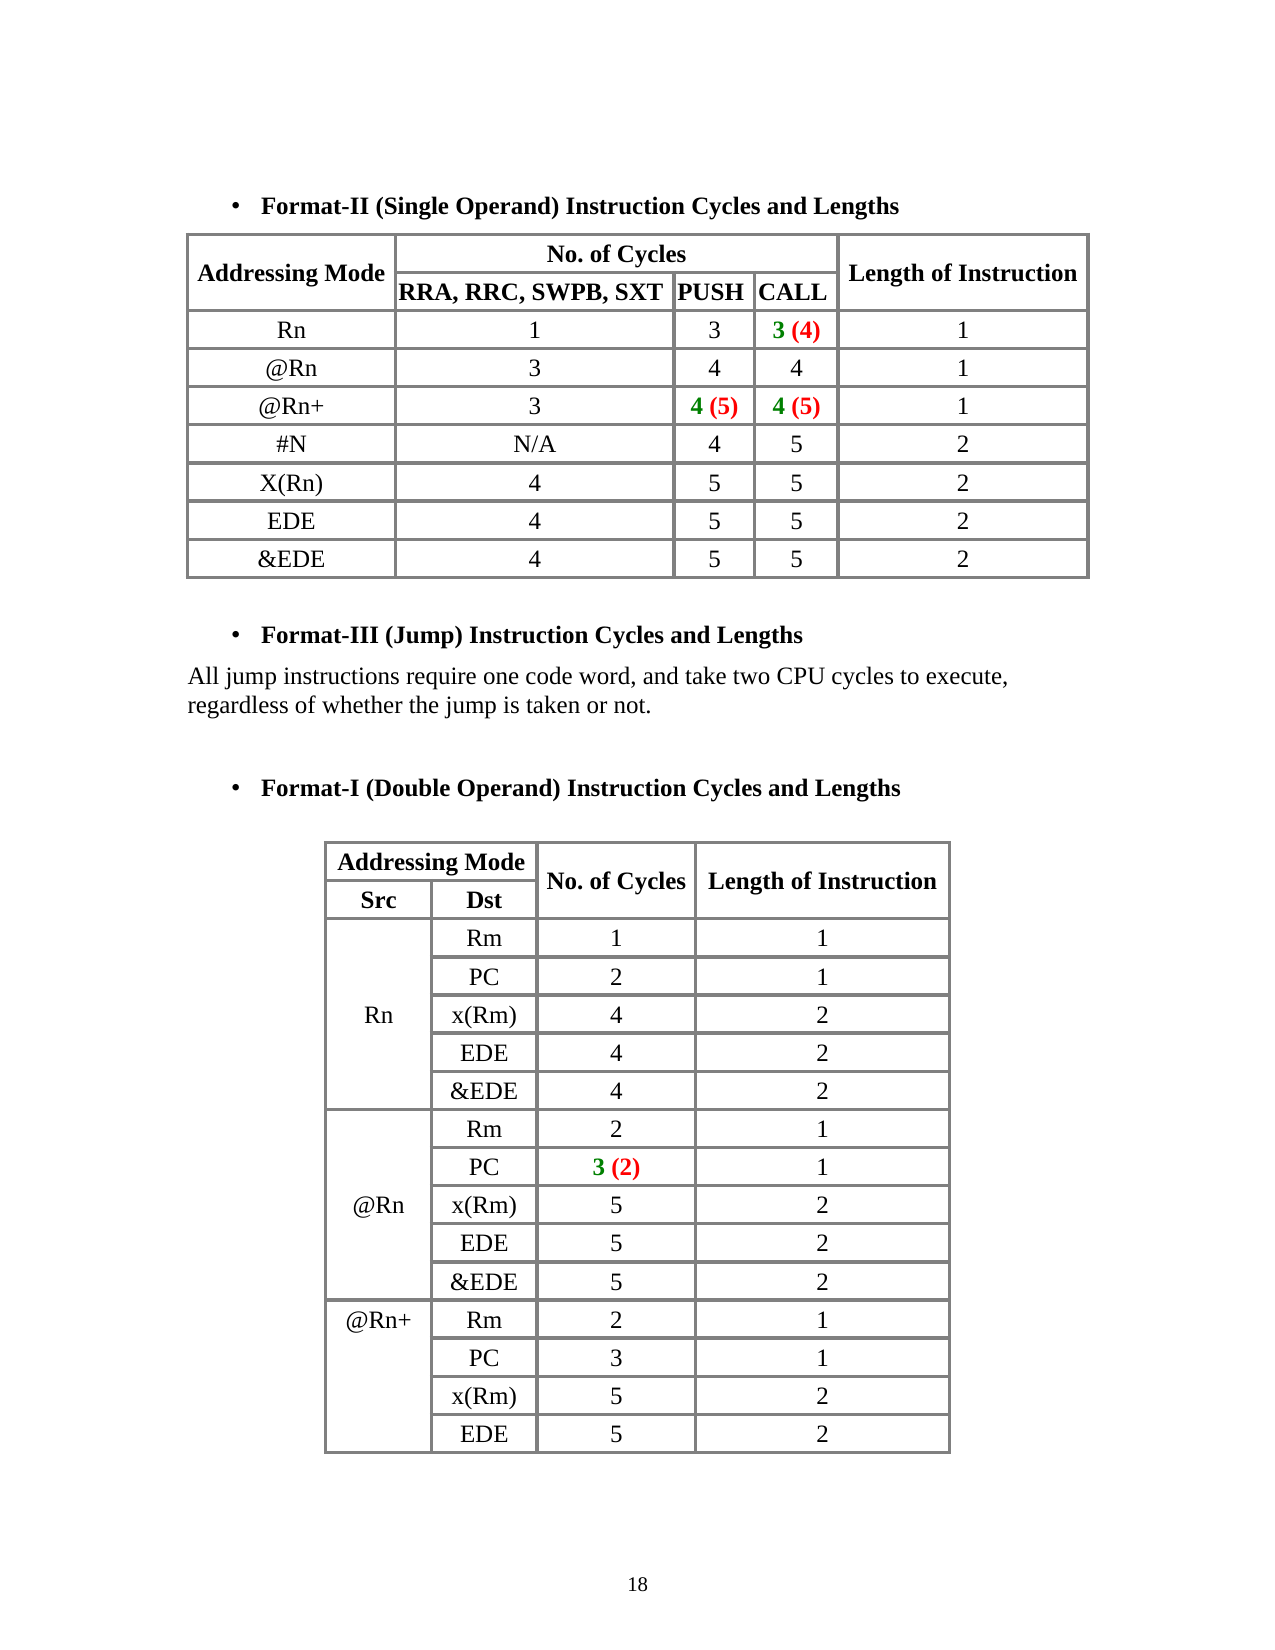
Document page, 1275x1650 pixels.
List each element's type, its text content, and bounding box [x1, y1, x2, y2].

table_cell 2 [840, 426, 1086, 461]
table_cell PC [433, 1340, 535, 1374]
table_cell 5 [756, 465, 836, 499]
table_cell 2 [697, 997, 948, 1031]
table_cell 5 [676, 503, 753, 537]
table_cell PUSH [676, 274, 753, 309]
table_cell Src [327, 882, 430, 917]
table_header Addressing Mode [327, 844, 535, 879]
table_cell 5 [539, 1187, 694, 1222]
table_cell Rm [433, 1111, 535, 1146]
table_header No. of Cycles [539, 844, 694, 917]
table_cell EDE [433, 1225, 535, 1260]
table_cell 2 [697, 1073, 948, 1108]
table_cell Rm [433, 920, 535, 955]
table_cell 4 [756, 350, 836, 385]
table_cell 2 [697, 1035, 948, 1069]
table_cell 5 [676, 465, 753, 499]
table_cell &EDE [189, 541, 394, 576]
table_cell &EDE [433, 1073, 535, 1108]
table_cell 2 [840, 541, 1086, 576]
table_cell 1 [539, 920, 694, 955]
table_cell 2 [539, 959, 694, 993]
table_cell &EDE [433, 1264, 535, 1298]
table_cell 3 (4) [756, 312, 836, 347]
table_cell 1 [697, 1340, 948, 1374]
table_cell 1 [697, 1302, 948, 1336]
table_cell PC [433, 959, 535, 993]
table_cell 1 [840, 350, 1086, 385]
table_cell #N [189, 426, 394, 461]
list Format-I (Double Operand) Instruction Cycles and Lengths [231, 773, 1088, 801]
table_cell X(Rn) [189, 465, 394, 499]
table_cell 2 [697, 1416, 948, 1451]
table_cell 1 [840, 312, 1086, 347]
table_cell @Rn+ [189, 388, 394, 423]
table_cell 2 [840, 465, 1086, 499]
table_cell 1 [697, 920, 948, 955]
table_cell 4 [397, 503, 672, 537]
table_cell 4 [676, 426, 753, 461]
table_cell N/A [397, 426, 672, 461]
table_header No. of Cycles [397, 236, 836, 271]
table_cell Rm [433, 1302, 535, 1336]
table_cell @Rn [327, 1111, 430, 1298]
table_cell 3 [539, 1340, 694, 1374]
list Format-III (Jump) Instruction Cycles and Lengths [231, 620, 1088, 649]
table_cell Rn [189, 312, 394, 347]
table_header Length of Instruction [697, 844, 948, 917]
table_header Length of Instruction [840, 236, 1086, 309]
table_cell 5 [539, 1264, 694, 1298]
table_cell Rn [327, 920, 430, 1108]
table_cell x(Rm) [433, 1378, 535, 1413]
table_cell 4 [539, 997, 694, 1031]
table_cell 3 [397, 350, 672, 385]
table_cell 2 [697, 1187, 948, 1222]
table_cell 4 (5) [756, 388, 836, 423]
table_cell x(Rm) [433, 997, 535, 1031]
table_cell 2 [697, 1378, 948, 1413]
table_header Addressing Mode [189, 236, 394, 309]
table_cell 5 [756, 541, 836, 576]
table_cell 4 [539, 1073, 694, 1108]
table_cell 3 [397, 388, 672, 423]
table_cell 4 [397, 541, 672, 576]
table_cell 1 [697, 959, 948, 993]
table_cell 4 [676, 350, 753, 385]
table_cell RRA, RRC, SWPB, SXT [397, 274, 672, 309]
table_cell EDE [433, 1035, 535, 1069]
table_cell 3 (2) [539, 1149, 694, 1184]
table_cell PC [433, 1149, 535, 1184]
list Format-II (Single Operand) Instruction Cycles and Lengths [231, 191, 1088, 220]
table_cell 4 [539, 1035, 694, 1069]
table_cell x(Rm) [433, 1187, 535, 1222]
table_cell 2 [697, 1264, 948, 1298]
table_cell 1 [397, 312, 672, 347]
table_cell CALL [756, 274, 836, 309]
table_cell 2 [697, 1225, 948, 1260]
table_cell 4 [397, 465, 672, 499]
table_cell Dst [433, 882, 535, 917]
table_cell 5 [756, 503, 836, 537]
table_cell 2 [539, 1302, 694, 1336]
table_cell 1 [840, 388, 1086, 423]
table_cell 2 [840, 503, 1086, 537]
table_cell @Rn [189, 350, 394, 385]
table_cell 5 [676, 541, 753, 576]
table_cell EDE [189, 503, 394, 537]
table_cell 5 [539, 1225, 694, 1260]
table_cell @Rn+ [327, 1302, 430, 1451]
text All jump instructions require one code word, and take two CPU cycles to execute, regardless of whether the jump is taken or not. [187, 661, 1088, 719]
table_cell 4 (5) [676, 388, 753, 423]
table_cell 5 [539, 1378, 694, 1413]
table_cell 2 [539, 1111, 694, 1146]
table_cell 5 [756, 426, 836, 461]
table_cell 1 [697, 1111, 948, 1146]
table_cell EDE [433, 1416, 535, 1451]
table_cell 1 [697, 1149, 948, 1184]
table_cell 5 [539, 1416, 694, 1451]
table_cell 3 [676, 312, 753, 347]
